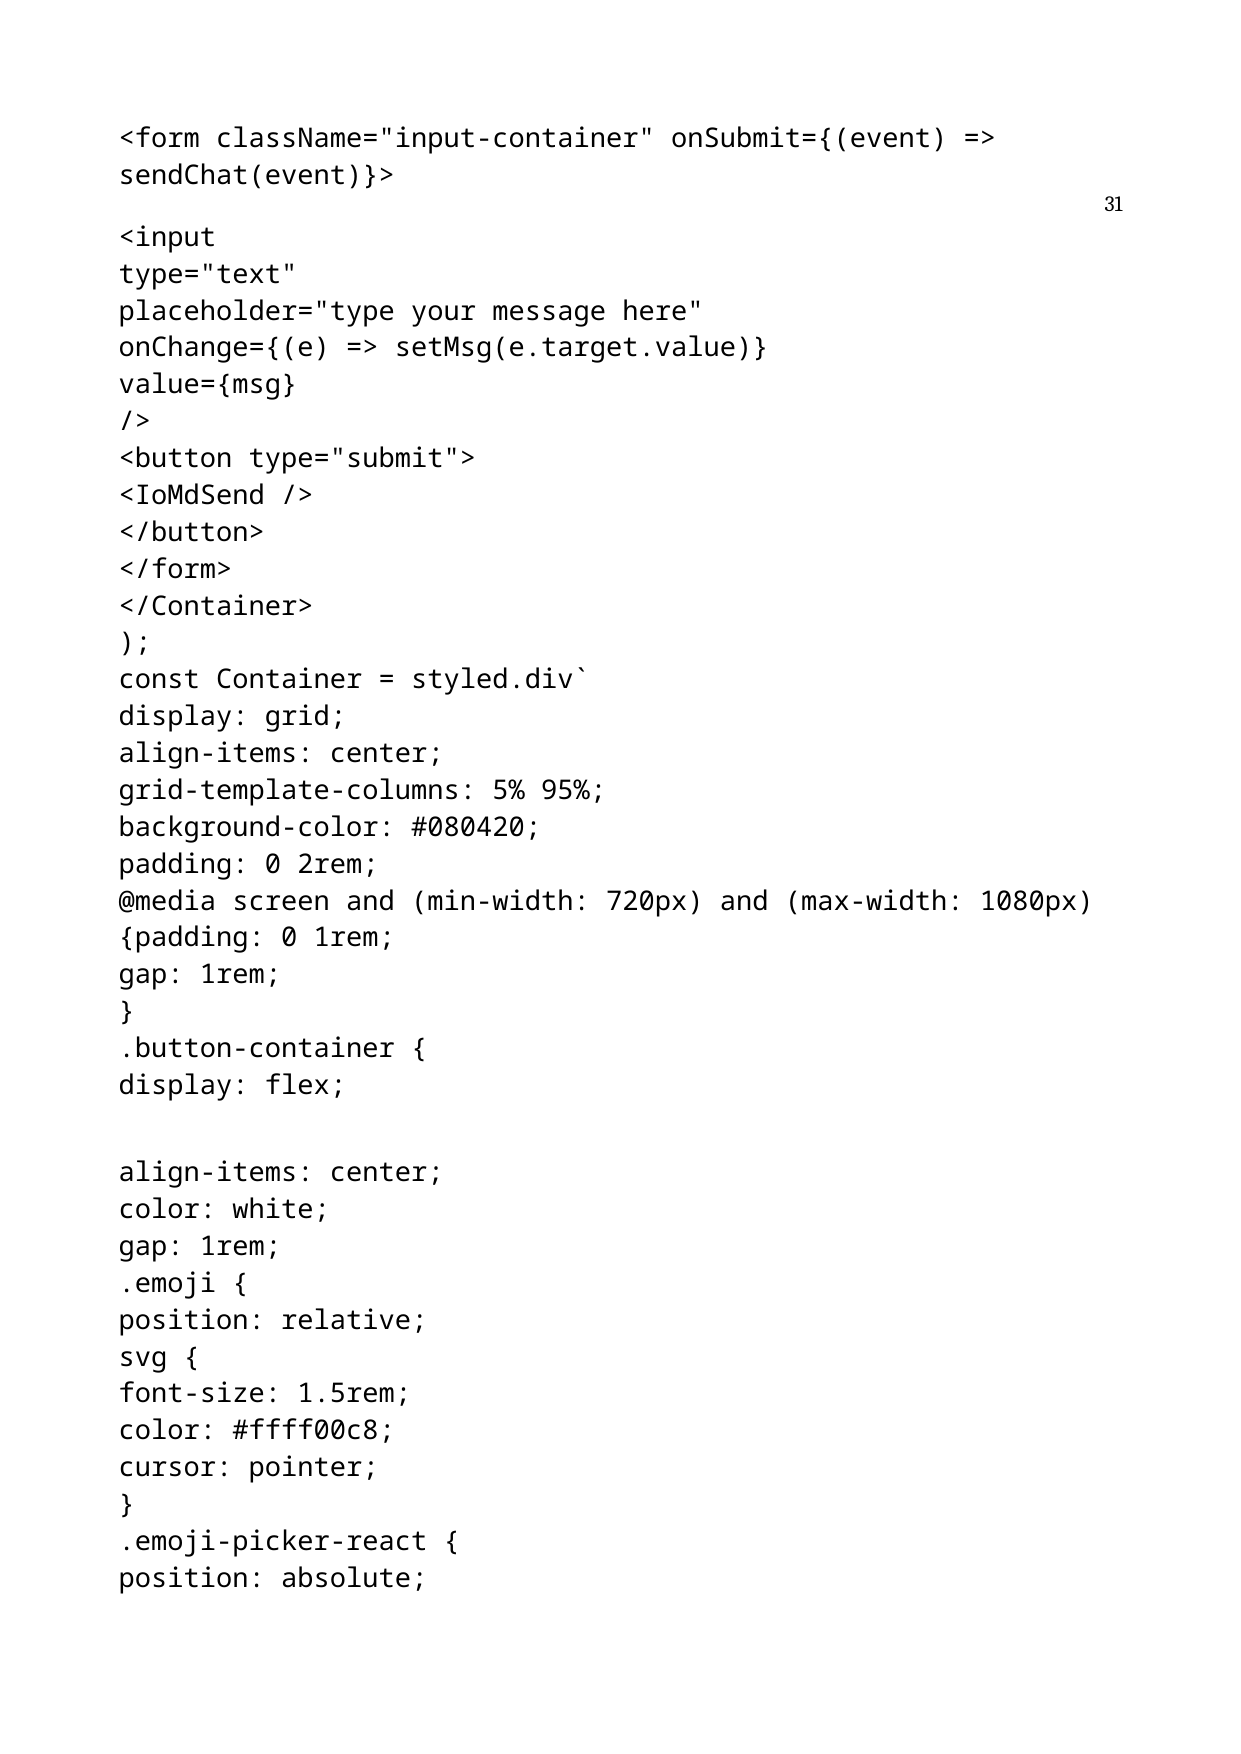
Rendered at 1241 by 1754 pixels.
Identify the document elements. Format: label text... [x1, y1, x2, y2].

text 31 [118, 192, 1122, 217]
text display: flex; [118, 1065, 1122, 1102]
text </button> [118, 512, 1122, 549]
text gap: 1rem; [118, 955, 1122, 992]
text align-items: center; [118, 733, 1122, 770]
text </form> [118, 549, 1122, 586]
text svg { [118, 1337, 1122, 1374]
text placeholder="type your message here" [118, 291, 1122, 328]
text const Container = styled.div` [118, 660, 1122, 697]
text @media screen and (min-width: 720px) and (max-width: 1080px) {padding: 0 1rem; [118, 881, 1122, 955]
text font-size: 1.5rem; [118, 1374, 1122, 1411]
text .emoji-picker-react { [118, 1521, 1122, 1558]
text background-color: #080420; [118, 807, 1122, 844]
text padding: 0 2rem; [118, 844, 1122, 881]
text <IoMdSend /> [118, 475, 1122, 512]
text onChange={(e) => setMsg(e.target.value)} [118, 328, 1122, 365]
text color: #ffff00c8; [118, 1411, 1122, 1448]
text .button-container { [118, 1028, 1122, 1065]
text } [118, 1484, 1122, 1521]
text display: grid; [118, 697, 1122, 733]
text /> [118, 402, 1122, 438]
text align-items: center; [118, 1153, 1122, 1189]
text <button type="submit"> [118, 438, 1122, 475]
text position: absolute; [118, 1558, 1122, 1595]
text ); [118, 623, 1122, 660]
text type="text" [118, 254, 1122, 291]
text position: relative; [118, 1300, 1122, 1337]
text <input [118, 217, 1122, 254]
text </Container> [118, 586, 1122, 623]
text } [118, 992, 1122, 1028]
text gap: 1rem; [118, 1226, 1122, 1263]
text cursor: pointer; [118, 1448, 1122, 1484]
text grid-template-columns: 5% 95%; [118, 770, 1122, 807]
text .emoji { [118, 1263, 1122, 1300]
text value={msg} [118, 365, 1122, 402]
text color: white; [118, 1189, 1122, 1226]
text <form className="input-container" onSubmit={(event) => sendChat(event)}> [118, 118, 1122, 192]
